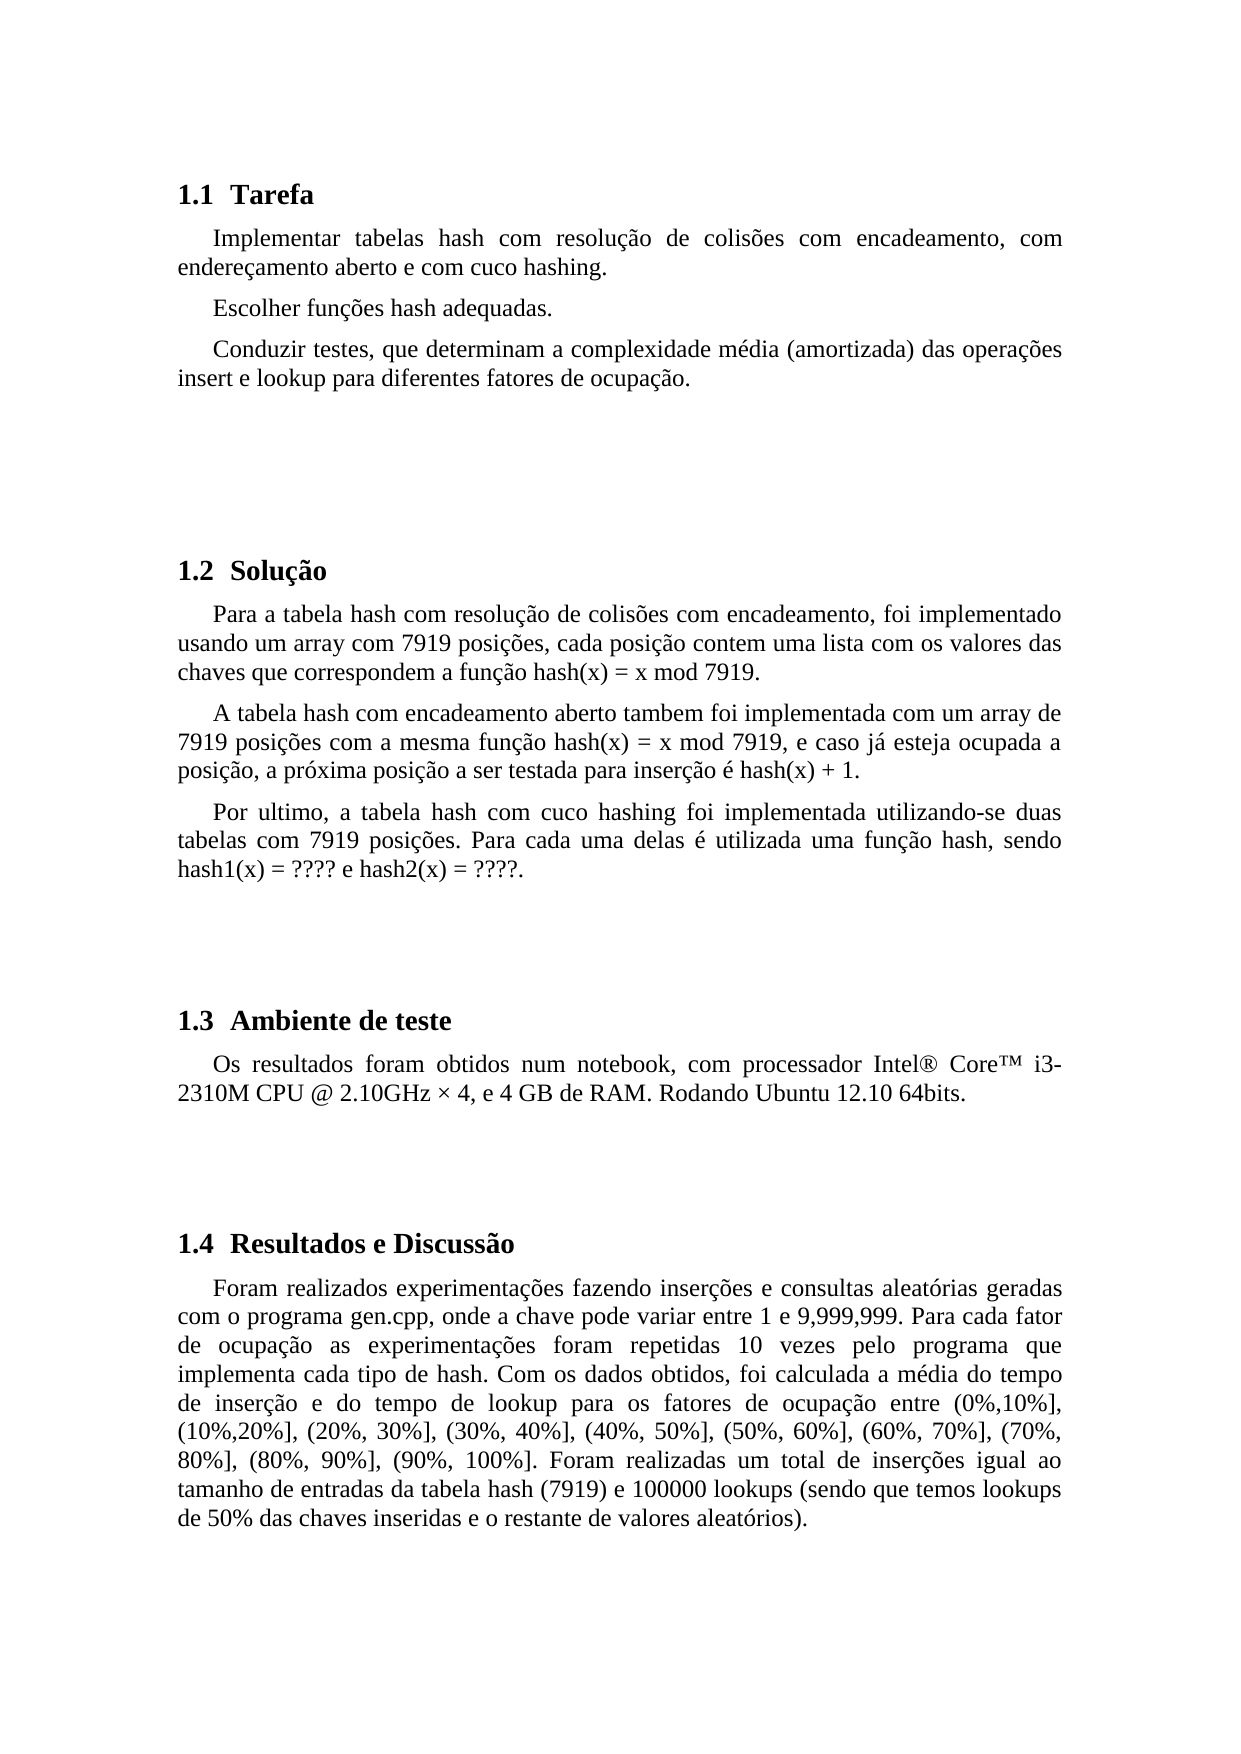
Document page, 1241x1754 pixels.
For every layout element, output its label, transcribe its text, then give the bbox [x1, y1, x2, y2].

text Por ultimo, a tabela hash com cuco hashing foi implementada utilizando-se duas tabelas com 7919 posições. Para cada uma delas é utilizada uma função hash, sendo hash1(x) = ???? e hash2(x) = ????. [177, 797, 1063, 883]
text Conduzir testes, que determinam a complexidade média (amortizada) das operações insert e lookup para diferentes fatores de ocupação. [177, 334, 1063, 392]
subtitle Ambiente de teste [177, 1003, 1063, 1037]
text A tabela hash com encadeamento aberto tambem foi implementada com um array de 7919 posições com a mesma função hash(x) = x mod 7919, e caso já esteja ocupada a posição, a próxima posição a ser testada para inserção é hash(x) + 1. [177, 698, 1063, 784]
subtitle Tarefa [177, 177, 1063, 211]
subtitle Resultados e Discussão [177, 1227, 1063, 1260]
text Escolher funções hash adequadas. [177, 293, 1063, 322]
subtitle Solução [177, 553, 1063, 587]
text Para a tabela hash com resolução de colisões com encadeamento, foi implementado usando um array com 7919 posições, cada posição contem uma lista com os valores das chaves que correspondem a função hash(x) = x mod 7919. [177, 599, 1063, 686]
text Implementar tabelas hash com resolução de colisões com encadeamento, com endereçamento aberto e com cuco hashing. [177, 223, 1063, 281]
text Os resultados foram obtidos num notebook, com processador Intel® Core™ i3-2310M CPU @ 2.10GHz × 4, e 4 GB de RAM. Rodando Ubuntu 12.10 64bits. [177, 1049, 1063, 1107]
text Foram realizados experimentações fazendo inserções e consultas aleatórias geradas com o programa gen.cpp, onde a chave pode variar entre 1 e 9,999,999. Para cada fator de ocupação as experimentações foram repetidas 10 vezes pelo programa que implementa cada tipo de hash. Com os dados obtidos, foi calculada a média do tempo de inserção e do tempo de lookup para os fatores de ocupação entre (0%,10%], (10%,20%], (20%, 30%], (30%, 40%], (40%, 50%], (50%, 60%], (60%, 70%], (70%, 80%], (80%, 90%], (90%, 100%]. Foram realizadas um total de inserções igual ao tamanho de entradas da tabela hash (7919) e 100000 lookups (sendo que temos lookups de 50% das chaves inseridas e o restante de valores aleatórios). [177, 1273, 1063, 1531]
